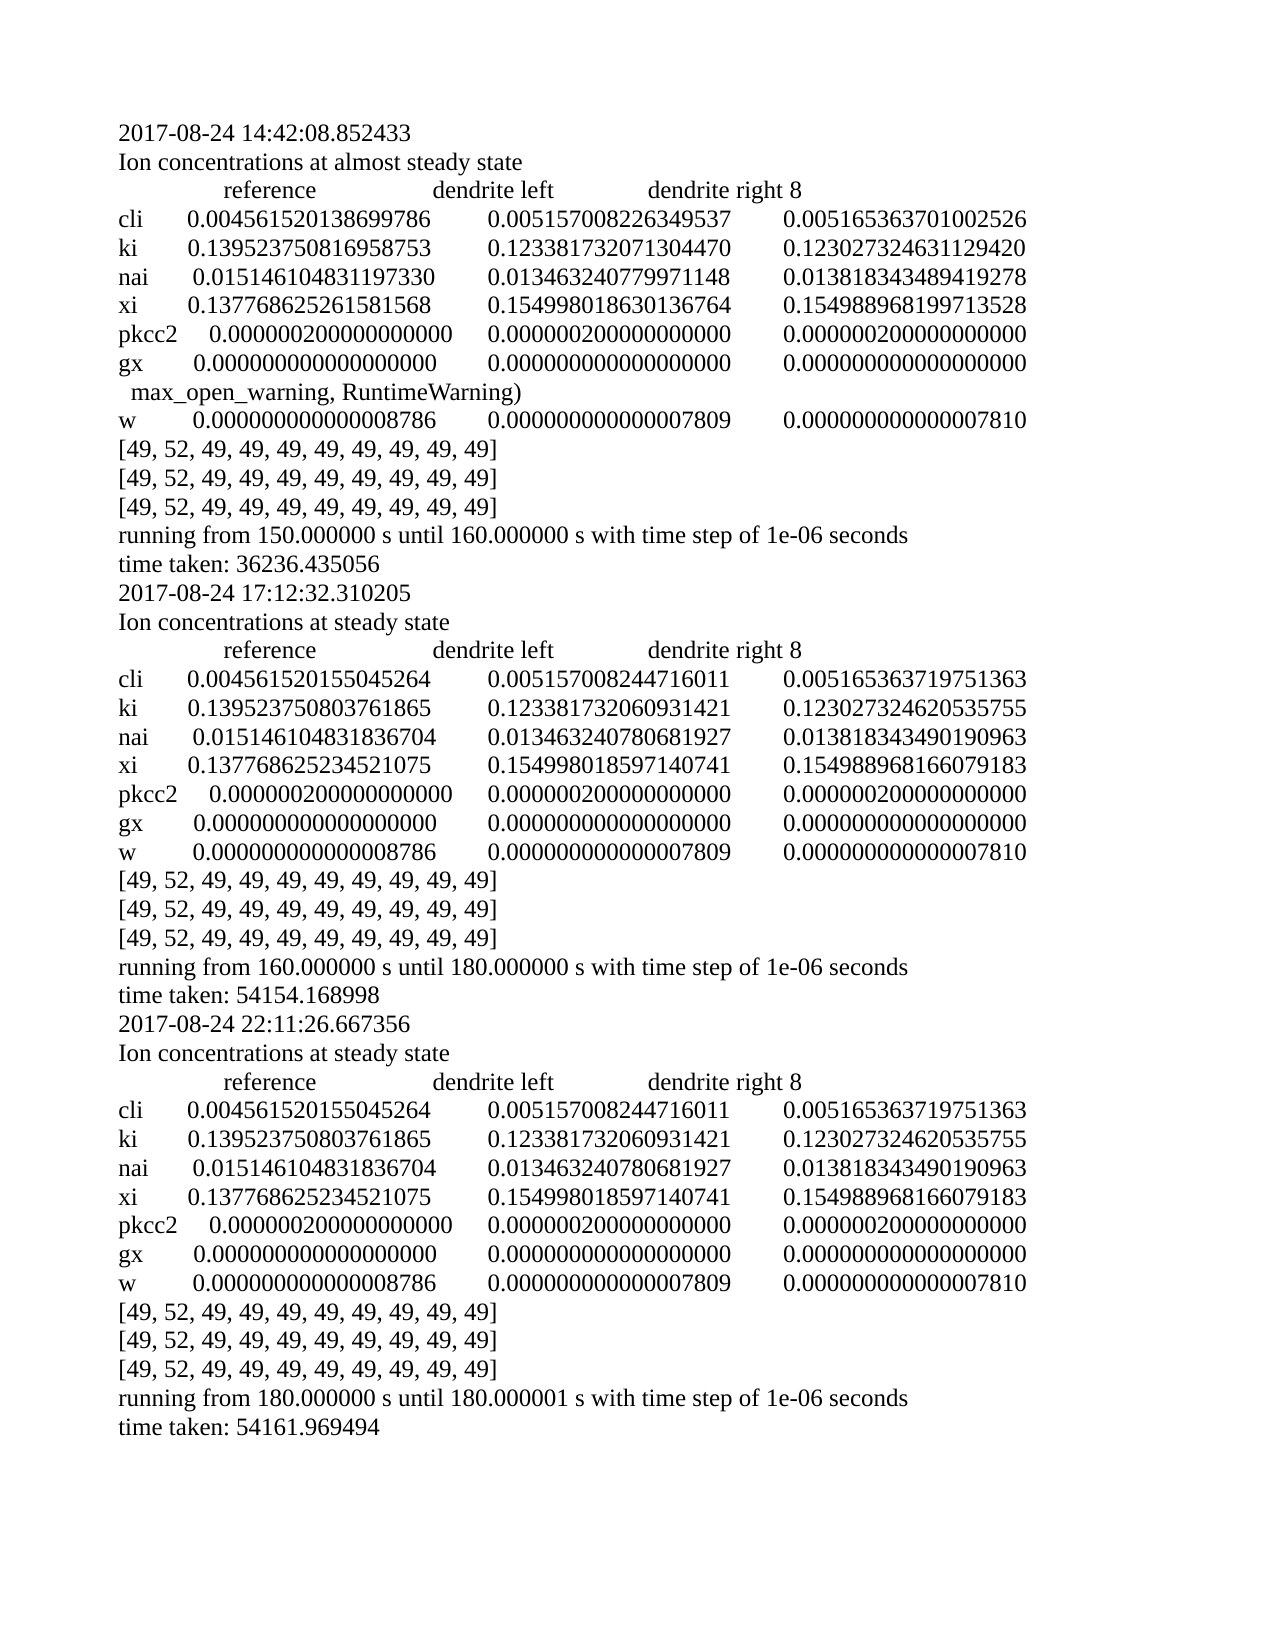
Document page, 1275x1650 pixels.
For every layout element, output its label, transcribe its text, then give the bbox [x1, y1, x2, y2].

text reference dendrite left dendrite right 8 [118, 176, 1157, 204]
text w 0.000000000000008786 0.000000000000007809 0.000000000000007810 [118, 406, 1157, 434]
text nai 0.015146104831836704 0.013463240780681927 0.013818343490190963 [118, 1153, 1157, 1182]
text [49, 52, 49, 49, 49, 49, 49, 49, 49, 49] [118, 866, 1157, 894]
text w 0.000000000000008786 0.000000000000007809 0.000000000000007810 [118, 1268, 1157, 1297]
text xi 0.137768625234521075 0.154998018597140741 0.154988968166079183 [118, 751, 1157, 779]
text running from 180.000000 s until 180.000001 s with time step of 1e-06 seconds [118, 1383, 1157, 1412]
text Ion concentrations at almost steady state [118, 147, 1157, 176]
text gx 0.000000000000000000 0.000000000000000000 0.000000000000000000 [118, 348, 1157, 377]
text cli 0.004561520155045264 0.005157008244716011 0.005165363719751363 [118, 664, 1157, 693]
text cli 0.004561520138699786 0.005157008226349537 0.005165363701002526 [118, 204, 1157, 233]
text ki 0.139523750803761865 0.123381732060931421 0.123027324620535755 [118, 1124, 1157, 1153]
text cli 0.004561520155045264 0.005157008244716011 0.005165363719751363 [118, 1096, 1157, 1124]
text [49, 52, 49, 49, 49, 49, 49, 49, 49, 49] [118, 1354, 1157, 1383]
text [49, 52, 49, 49, 49, 49, 49, 49, 49, 49] [118, 1326, 1157, 1354]
text ki 0.139523750803761865 0.123381732060931421 0.123027324620535755 [118, 693, 1157, 722]
text [49, 52, 49, 49, 49, 49, 49, 49, 49, 49] [118, 894, 1157, 923]
text Ion concentrations at steady state [118, 607, 1157, 636]
text running from 160.000000 s until 180.000000 s with time step of 1e-06 seconds [118, 952, 1157, 981]
text pkcc2 0.000000200000000000 0.000000200000000000 0.000000200000000000 [118, 1211, 1157, 1239]
text pkcc2 0.000000200000000000 0.000000200000000000 0.000000200000000000 [118, 779, 1157, 808]
text max_open_warning, RuntimeWarning) [118, 377, 1157, 406]
text xi 0.137768625261581568 0.154998018630136764 0.154988968199713528 [118, 291, 1157, 319]
text [49, 52, 49, 49, 49, 49, 49, 49, 49, 49] [118, 923, 1157, 952]
text time taken: 54161.969494 [118, 1412, 1157, 1441]
text nai 0.015146104831836704 0.013463240780681927 0.013818343490190963 [118, 722, 1157, 751]
text 2017-08-24 17:12:32.310205 [118, 578, 1157, 607]
text time taken: 54154.168998 [118, 981, 1157, 1009]
text pkcc2 0.000000200000000000 0.000000200000000000 0.000000200000000000 [118, 319, 1157, 348]
text gx 0.000000000000000000 0.000000000000000000 0.000000000000000000 [118, 808, 1157, 837]
text [49, 52, 49, 49, 49, 49, 49, 49, 49, 49] [118, 434, 1157, 463]
text ki 0.139523750816958753 0.123381732071304470 0.123027324631129420 [118, 233, 1157, 262]
text [49, 52, 49, 49, 49, 49, 49, 49, 49, 49] [118, 463, 1157, 492]
text w 0.000000000000008786 0.000000000000007809 0.000000000000007810 [118, 837, 1157, 866]
text reference dendrite left dendrite right 8 [118, 636, 1157, 664]
text 2017-08-24 22:11:26.667356 [118, 1009, 1157, 1038]
text running from 150.000000 s until 160.000000 s with time step of 1e-06 seconds [118, 521, 1157, 549]
text xi 0.137768625234521075 0.154998018597140741 0.154988968166079183 [118, 1182, 1157, 1211]
text gx 0.000000000000000000 0.000000000000000000 0.000000000000000000 [118, 1239, 1157, 1268]
text nai 0.015146104831197330 0.013463240779971148 0.013818343489419278 [118, 262, 1157, 291]
text [49, 52, 49, 49, 49, 49, 49, 49, 49, 49] [118, 1297, 1157, 1326]
text reference dendrite left dendrite right 8 [118, 1067, 1157, 1096]
text Ion concentrations at steady state [118, 1038, 1157, 1067]
text [49, 52, 49, 49, 49, 49, 49, 49, 49, 49] [118, 492, 1157, 521]
text 2017-08-24 14:42:08.852433 [118, 118, 1157, 147]
text time taken: 36236.435056 [118, 549, 1157, 578]
